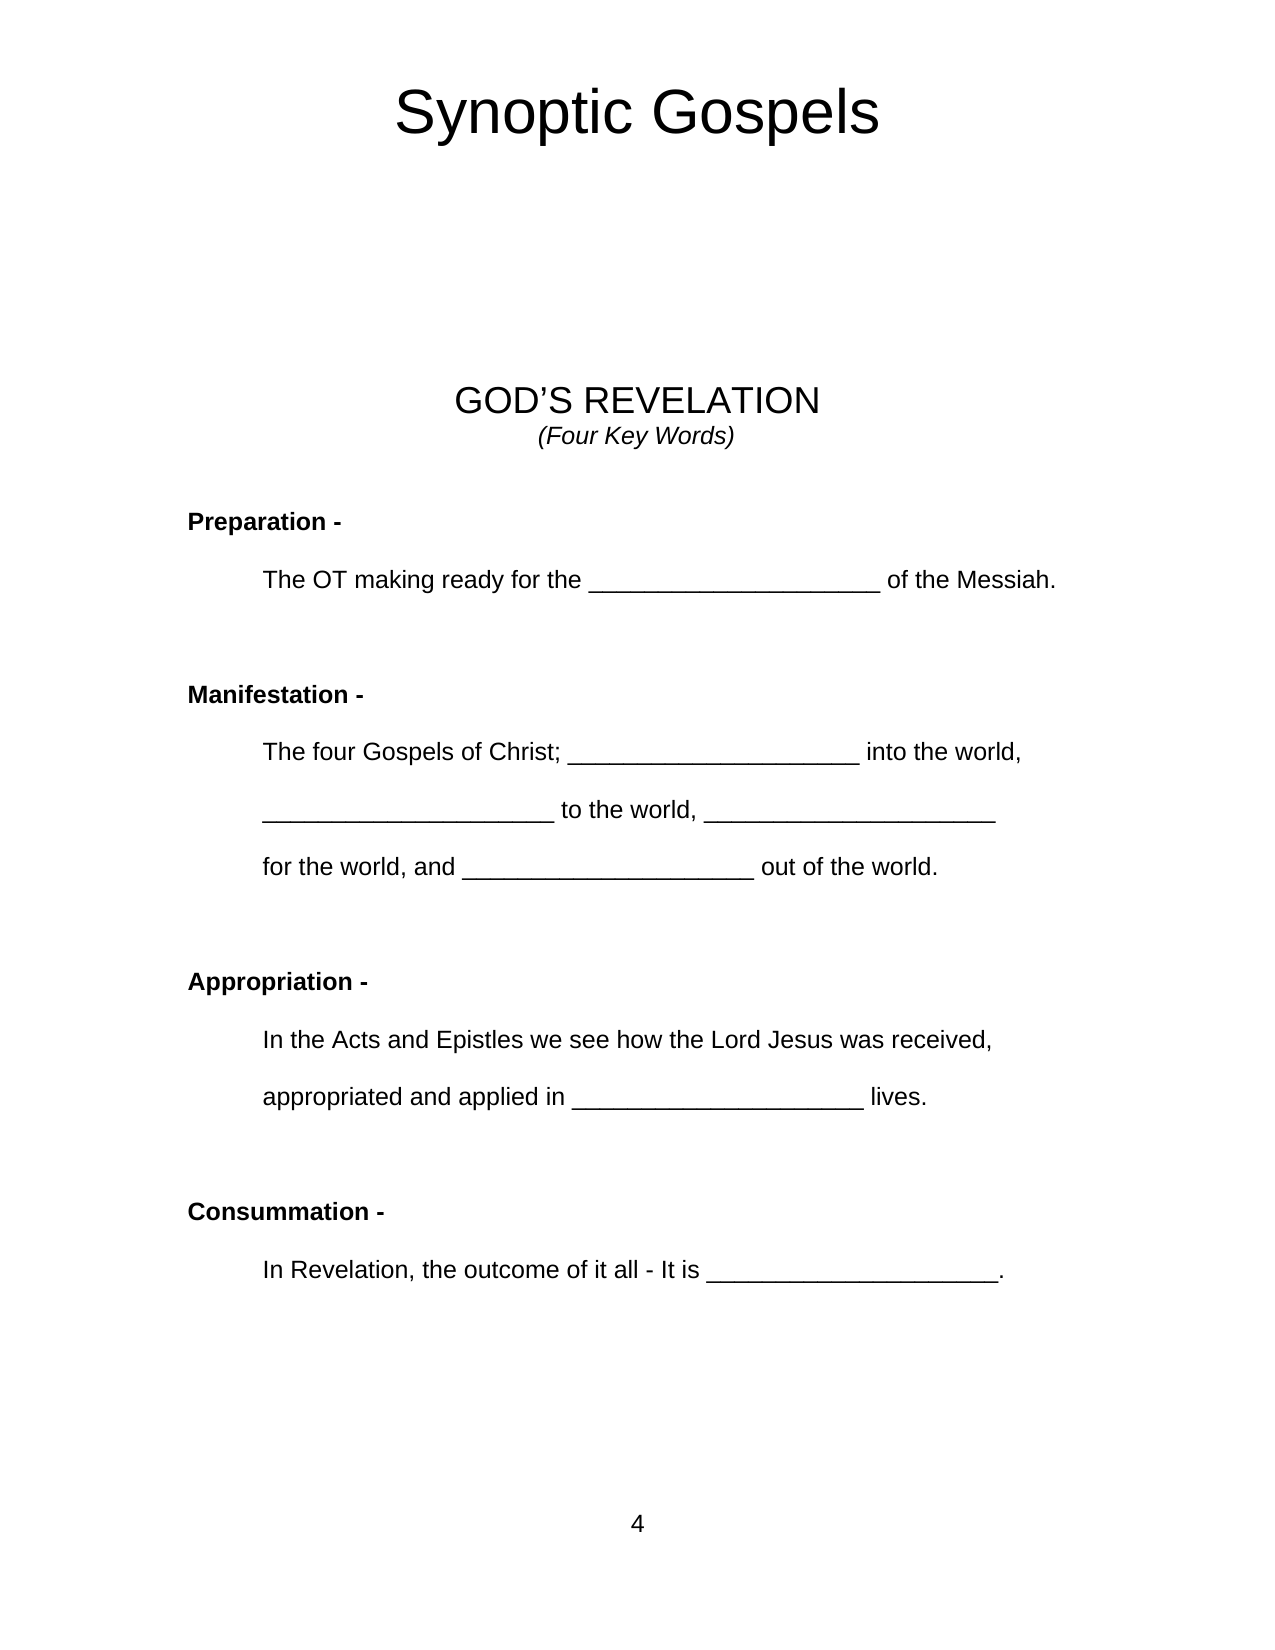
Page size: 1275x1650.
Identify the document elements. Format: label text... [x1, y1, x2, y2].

text (Four Key Words) [187, 421, 1087, 450]
text appropriated and applied in _____________________ lives. [187, 1082, 1087, 1111]
text Manifestation - [187, 680, 1087, 709]
text In the Acts and Epistles we see how the Lord Jesus was received, [187, 1025, 1087, 1054]
text for the world, and _____________________ out of the world. [187, 852, 1087, 881]
text Consummation - [187, 1197, 1087, 1226]
text _____________________ to the world, _____________________ [187, 795, 1087, 824]
text The OT making ready for the _____________________ of the Messiah. [187, 565, 1087, 594]
text Preparation - [187, 507, 1087, 536]
text GOD’S REVELATION [187, 378, 1087, 421]
text Appropriation - [187, 967, 1087, 996]
text In Revelation, the outcome of it all - It is _____________________. [187, 1255, 1087, 1284]
text The four Gospels of Christ; _____________________ into the world, [187, 737, 1087, 766]
